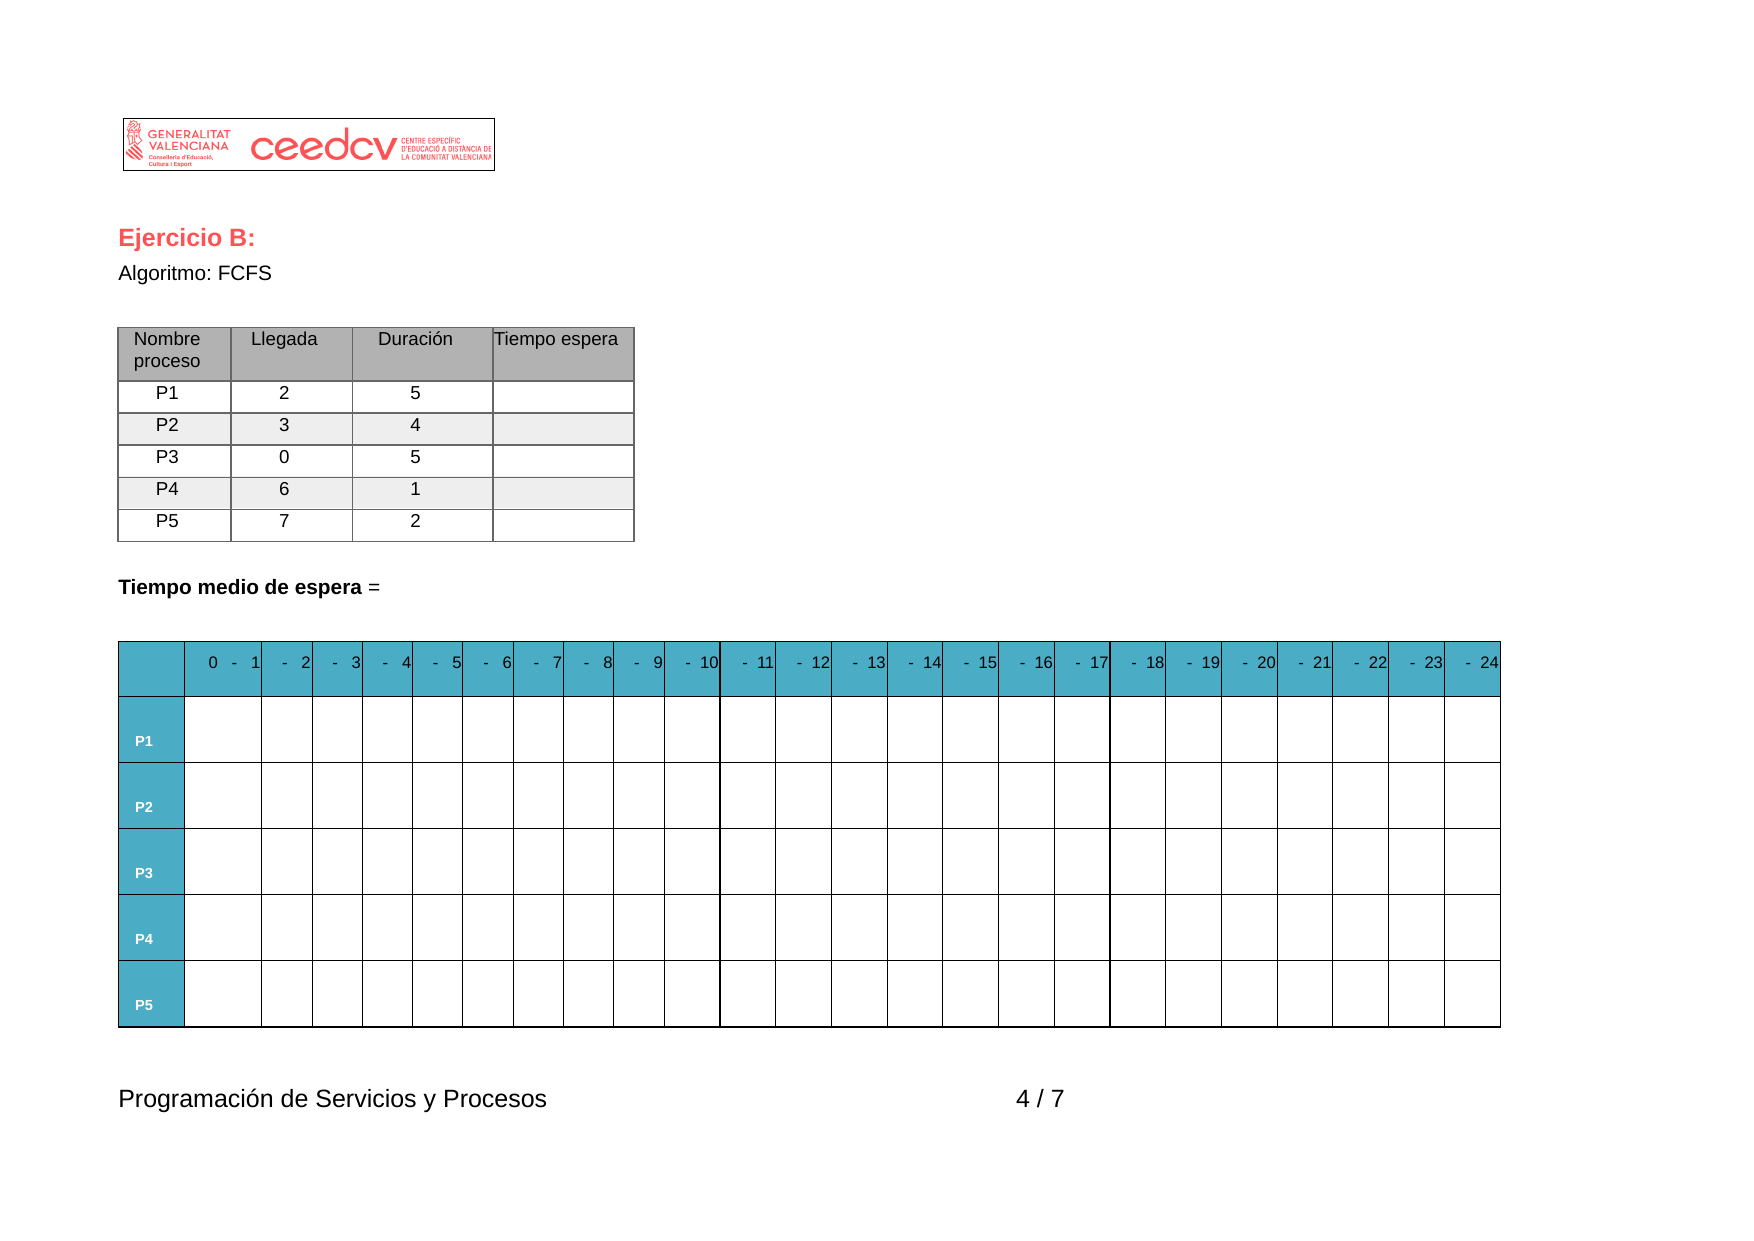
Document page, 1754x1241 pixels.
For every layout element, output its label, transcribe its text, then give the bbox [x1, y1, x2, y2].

table_cell [832, 895, 887, 960]
table_cell [614, 829, 664, 894]
table_cell P1 [119, 382, 230, 412]
table_cell [413, 697, 462, 762]
table_header Tiempo espera [494, 328, 633, 380]
table_cell [564, 763, 613, 828]
table_cell [1389, 697, 1444, 762]
table_cell [494, 382, 633, 412]
table_cell [614, 763, 664, 828]
table_cell [1445, 697, 1500, 762]
table_cell [564, 829, 613, 894]
table_cell [262, 895, 312, 960]
table_cell [721, 763, 775, 828]
table_cell P4 [119, 895, 184, 960]
table_cell [832, 763, 887, 828]
table_cell [413, 829, 462, 894]
table_cell P2 [119, 763, 184, 828]
table_cell [1166, 961, 1221, 1026]
table_cell [494, 414, 633, 444]
table_cell [463, 961, 513, 1026]
table_cell 2 [232, 382, 352, 412]
table_cell [363, 961, 412, 1026]
table_cell 6 [232, 478, 352, 508]
table_cell 5 [353, 446, 492, 476]
table_header [119, 642, 184, 696]
table_cell [1055, 895, 1109, 960]
table_cell [943, 829, 998, 894]
table_cell [313, 763, 362, 828]
table_cell [363, 829, 412, 894]
table_cell [1445, 895, 1500, 960]
table_header - 21 [1278, 642, 1332, 696]
table_cell [363, 895, 412, 960]
picture [125, 120, 492, 167]
table_header Nombre proceso [119, 328, 230, 380]
table_cell [999, 961, 1054, 1026]
table_cell [665, 763, 719, 828]
table_cell [888, 697, 942, 762]
table_cell [564, 895, 613, 960]
table_cell [1389, 895, 1444, 960]
table_cell [614, 961, 664, 1026]
table_cell 2 [353, 510, 492, 541]
table_header - 12 [776, 642, 831, 696]
table_cell [888, 961, 942, 1026]
table_cell [665, 895, 719, 960]
table_cell [943, 961, 998, 1026]
table_cell [776, 961, 831, 1026]
table_cell [1166, 829, 1221, 894]
table_header - 20 [1222, 642, 1277, 696]
table_cell [832, 697, 887, 762]
table_cell [999, 829, 1054, 894]
table_cell [413, 763, 462, 828]
table_cell [1445, 961, 1500, 1026]
table_cell [262, 829, 312, 894]
table_cell [1111, 895, 1165, 960]
table_header - 8 [564, 642, 613, 696]
table_cell [1111, 961, 1165, 1026]
table_header - 2 [262, 642, 312, 696]
table_cell [1278, 961, 1332, 1026]
table_header - 15 [943, 642, 998, 696]
table_cell [1166, 697, 1221, 762]
table_cell [1333, 697, 1388, 762]
table_cell [413, 961, 462, 1026]
table_cell [1055, 697, 1109, 762]
table_header - 4 [363, 642, 412, 696]
table_cell [185, 763, 261, 828]
table_cell [1278, 829, 1332, 894]
table_cell [888, 763, 942, 828]
table_cell [363, 763, 412, 828]
table_header Llegada [232, 328, 352, 380]
table_header - 24 [1445, 642, 1500, 696]
table_cell [1333, 961, 1388, 1026]
table_cell [943, 697, 998, 762]
table_cell [1222, 829, 1277, 894]
table_cell [1166, 895, 1221, 960]
table_cell [1445, 829, 1500, 894]
table_cell [721, 829, 775, 894]
table_cell [1278, 763, 1332, 828]
table_header - 23 [1389, 642, 1444, 696]
table_cell P3 [119, 446, 230, 476]
table_cell [1222, 895, 1277, 960]
table_cell [1389, 829, 1444, 894]
table_cell [665, 829, 719, 894]
table_cell [514, 961, 563, 1026]
table_cell [1055, 961, 1109, 1026]
table_cell [1111, 763, 1165, 828]
table_cell [262, 697, 312, 762]
table_header - 3 [313, 642, 362, 696]
table_cell 7 [232, 510, 352, 541]
table_cell [832, 829, 887, 894]
table_cell [463, 697, 513, 762]
table_cell [494, 446, 633, 476]
table_cell [776, 697, 831, 762]
table_cell [1333, 895, 1388, 960]
table_header - 9 [614, 642, 664, 696]
table_cell [463, 895, 513, 960]
table_cell 5 [353, 382, 492, 412]
table_header Duración [353, 328, 492, 380]
table_header - 22 [1333, 642, 1388, 696]
table_cell [564, 961, 613, 1026]
table_cell P1 [119, 697, 184, 762]
table_cell [999, 697, 1054, 762]
table_cell [313, 961, 362, 1026]
table_cell [1222, 763, 1277, 828]
table_header - 17 [1055, 642, 1109, 696]
table_cell [721, 961, 775, 1026]
table_cell [1278, 697, 1332, 762]
table_cell [1222, 961, 1277, 1026]
table_cell [363, 697, 412, 762]
table_cell P3 [119, 829, 184, 894]
table_cell [514, 697, 563, 762]
table_cell [1389, 961, 1444, 1026]
table_cell [888, 829, 942, 894]
table_cell [313, 697, 362, 762]
table_cell [832, 961, 887, 1026]
table_cell [1278, 895, 1332, 960]
table_cell [1222, 697, 1277, 762]
table_cell P5 [119, 961, 184, 1026]
table_header - 11 [721, 642, 775, 696]
table_cell [262, 961, 312, 1026]
table_cell [1445, 763, 1500, 828]
table_cell [1333, 763, 1388, 828]
table_header - 14 [888, 642, 942, 696]
table_header - 5 [413, 642, 462, 696]
table_cell [999, 895, 1054, 960]
table_cell [665, 697, 719, 762]
table_header - 13 [832, 642, 887, 696]
table_cell [463, 829, 513, 894]
table_cell [262, 763, 312, 828]
table_cell [776, 895, 831, 960]
table_cell [494, 510, 633, 541]
table_header - 16 [999, 642, 1054, 696]
table_cell [463, 763, 513, 828]
table_cell [564, 697, 613, 762]
table_cell [888, 895, 942, 960]
table_cell [1111, 829, 1165, 894]
table_cell [614, 697, 664, 762]
table_cell [943, 763, 998, 828]
table_cell P2 [119, 414, 230, 444]
table_cell [1333, 829, 1388, 894]
table_cell [776, 829, 831, 894]
table_cell [614, 895, 664, 960]
table_cell [943, 895, 998, 960]
table_header - 6 [463, 642, 513, 696]
table_cell [999, 763, 1054, 828]
table_cell 3 [232, 414, 352, 444]
table_cell [721, 697, 775, 762]
table_cell [776, 763, 831, 828]
table_cell P4 [119, 478, 230, 508]
table_cell [1055, 763, 1109, 828]
table_cell [413, 895, 462, 960]
table_cell 4 [353, 414, 492, 444]
text Tiempo medio de espera = [118, 575, 1621, 599]
text Ejercicio B: [118, 223, 1621, 252]
table_cell [494, 478, 633, 508]
table_header - 10 [665, 642, 719, 696]
table_cell 1 [353, 478, 492, 508]
table_cell [1111, 697, 1165, 762]
table_cell [665, 961, 719, 1026]
table_cell [514, 763, 563, 828]
table_cell [514, 895, 563, 960]
table_cell [185, 829, 261, 894]
table_cell [1055, 829, 1109, 894]
table_cell [721, 895, 775, 960]
table_header - 18 [1111, 642, 1165, 696]
table_cell [185, 961, 261, 1026]
table_cell [1389, 763, 1444, 828]
table_cell [1166, 763, 1221, 828]
table_cell [313, 895, 362, 960]
text Algoritmo: FCFS [118, 261, 1621, 285]
table_cell [185, 895, 261, 960]
table_cell 0 [232, 446, 352, 476]
table_cell [185, 697, 261, 762]
table_cell [313, 829, 362, 894]
table_header - 19 [1166, 642, 1221, 696]
table_cell [514, 829, 563, 894]
table_header - 7 [514, 642, 563, 696]
table_cell P5 [119, 510, 230, 541]
table_header 0 - 1 [185, 642, 261, 696]
